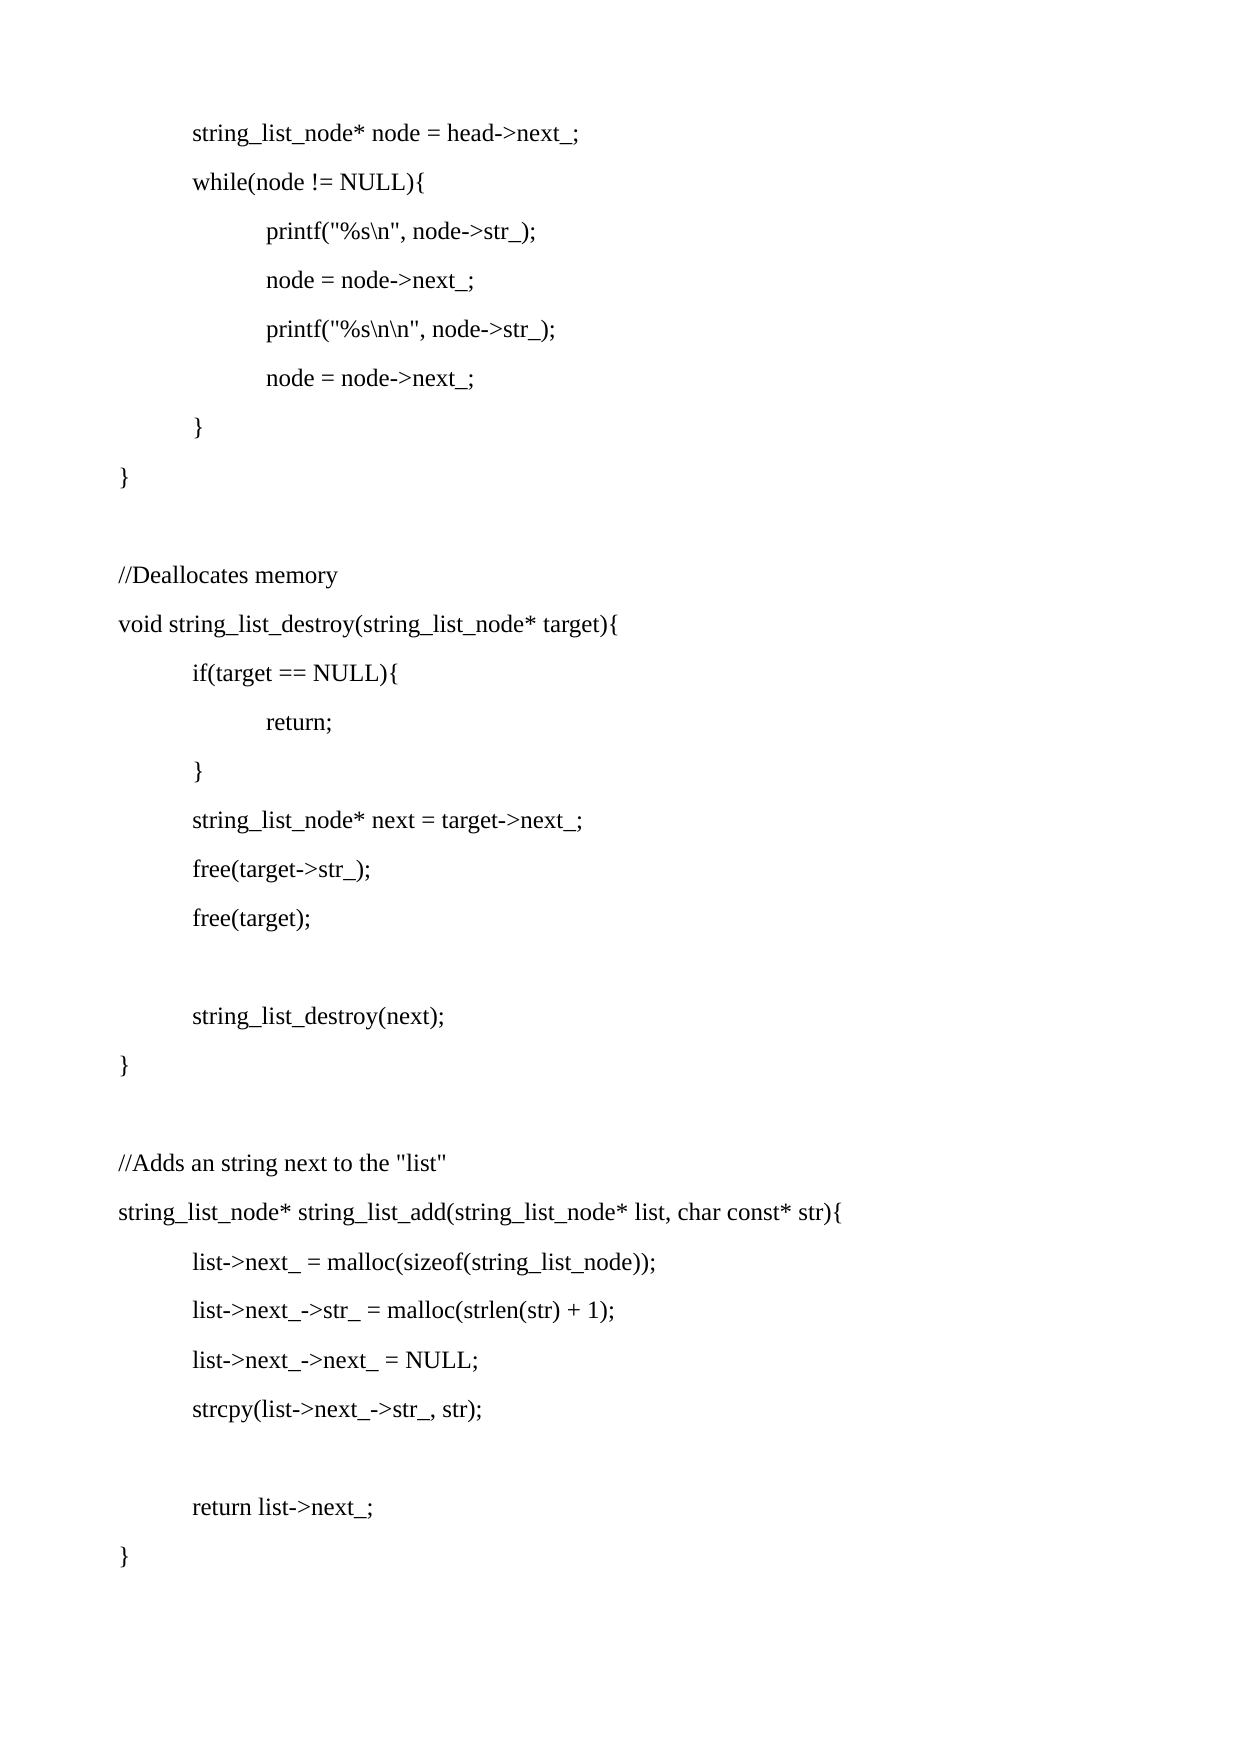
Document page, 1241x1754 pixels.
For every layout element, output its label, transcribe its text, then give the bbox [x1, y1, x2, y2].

text strcpy(list->next_->str_, str); [118, 1394, 1122, 1422]
text } [118, 462, 1122, 490]
text if(target == NULL){ [118, 658, 1122, 687]
text //Deallocates memory [118, 560, 1122, 588]
text string_list_node* node = head->next_; [118, 118, 1122, 147]
text printf("%s\n", node->str_); [118, 216, 1122, 245]
text printf("%s\n\n", node->str_); [118, 314, 1122, 343]
text list->next_ = malloc(sizeof(string_list_node)); [118, 1247, 1122, 1275]
text while(node != NULL){ [118, 167, 1122, 196]
text string_list_destroy(next); [118, 1001, 1122, 1030]
text list->next_->next_ = NULL; [118, 1345, 1122, 1373]
text return list->next_; [118, 1492, 1122, 1521]
text node = node->next_; [118, 265, 1122, 294]
text free(target); [118, 903, 1122, 932]
text } [118, 1050, 1122, 1079]
text string_list_node* next = target->next_; [118, 805, 1122, 834]
text list->next_->str_ = malloc(strlen(str) + 1); [118, 1296, 1122, 1324]
text } [118, 412, 1122, 441]
text } [118, 756, 1122, 785]
text node = node->next_; [118, 363, 1122, 392]
text free(target->str_); [118, 854, 1122, 883]
text string_list_node* string_list_add(string_list_node* list, char const* str){ [118, 1197, 1122, 1226]
text void string_list_destroy(string_list_node* target){ [118, 609, 1122, 637]
text //Adds an string next to the "list" [118, 1148, 1122, 1177]
text } [118, 1541, 1122, 1570]
text return; [118, 707, 1122, 736]
